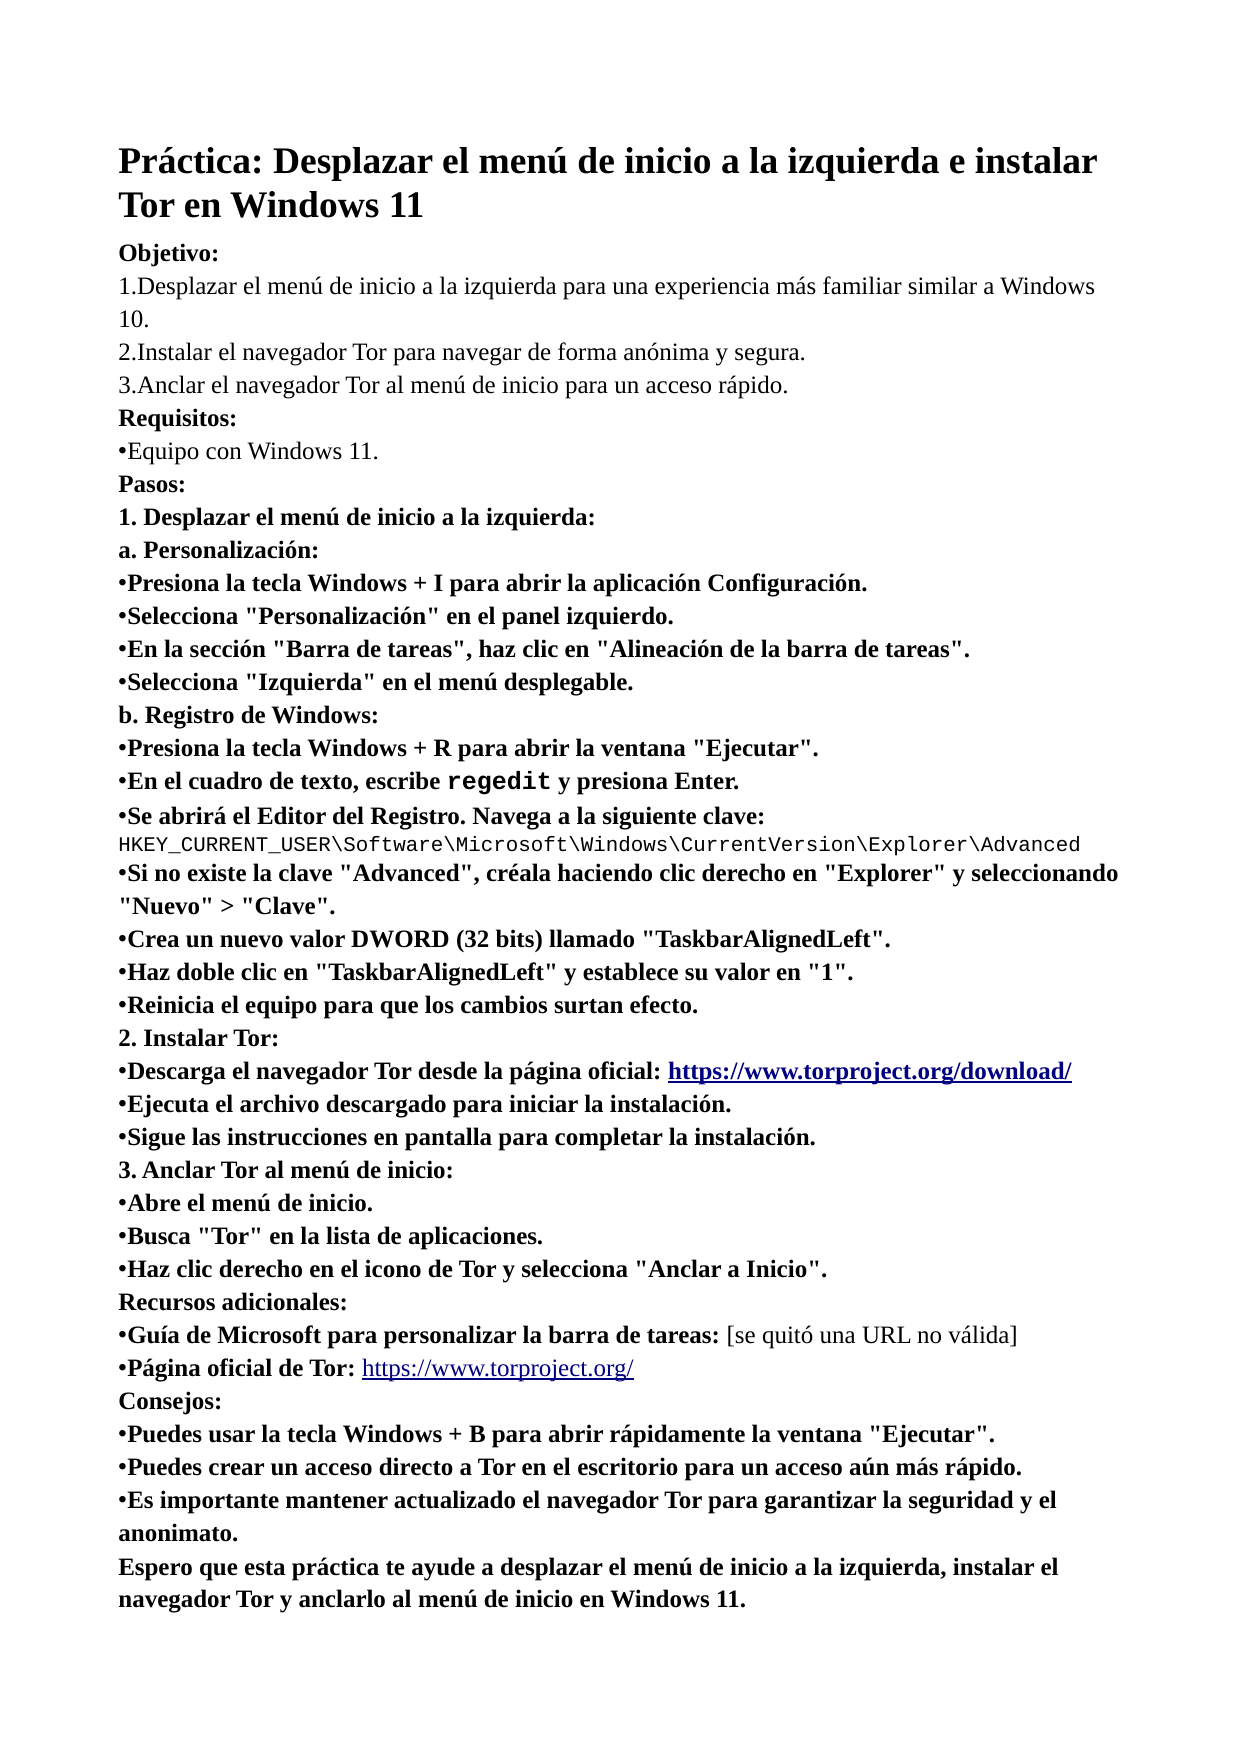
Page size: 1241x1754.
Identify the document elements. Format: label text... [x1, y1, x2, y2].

list Abre el menú de inicio. [118, 1188, 1122, 1217]
list Sigue las instrucciones en pantalla para completar la instalación. [118, 1122, 1122, 1151]
text Consejos: [118, 1386, 1122, 1415]
list Selecciona "Izquierda" en el menú desplegable. [118, 667, 1122, 696]
list Instalar el navegador Tor para navegar de forma anónima y segura. [118, 337, 1122, 366]
list Equipo con Windows 11. [118, 436, 1122, 464]
list Guía de Microsoft para personalizar la barra de tareas: [se quitó una URL no válida] [118, 1320, 1122, 1349]
list Reinicia el equipo para que los cambios surtan efecto. [118, 990, 1122, 1019]
text Espero que esta práctica te ayude a desplazar el menú de inicio a la izquierda, instalar el navegador Tor y anclarlo al menú de inicio en Windows 11. [118, 1552, 1122, 1613]
list Presiona la tecla Windows + R para abrir la ventana "Ejecutar". [118, 733, 1122, 762]
list Puedes usar la tecla Windows + B para abrir rápidamente la ventana "Ejecutar". [118, 1419, 1122, 1448]
text Recursos adicionales: [118, 1287, 1122, 1316]
list Puedes crear un acceso directo a Tor en el escritorio para un acceso aún más rápido. [118, 1452, 1122, 1481]
list Descarga el navegador Tor desde la página oficial: https://www.torproject.org/download/ [118, 1056, 1122, 1085]
list En el cuadro de texto, escribe regedit y presiona Enter. [118, 766, 1122, 797]
list En la sección "Barra de tareas", haz clic en "Alineación de la barra de tareas". [118, 634, 1122, 663]
text HKEY_CURRENT_USER\Software\Microsoft\Windows\CurrentVersion\Explorer\Advanced [118, 834, 1122, 858]
list Ejecuta el archivo descargado para iniciar la instalación. [118, 1089, 1122, 1118]
text 2. Instalar Tor: [118, 1023, 1122, 1052]
list Haz doble clic en "TaskbarAlignedLeft" y establece su valor en "1". [118, 957, 1122, 986]
text 1. Desplazar el menú de inicio a la izquierda: [118, 502, 1122, 531]
list Anclar el navegador Tor al menú de inicio para un acceso rápido. [118, 370, 1122, 398]
subtitle Práctica: Desplazar el menú de inicio a la izquierda e instalar Tor en Windows 11 [118, 139, 1122, 225]
list Selecciona "Personalización" en el panel izquierdo. [118, 601, 1122, 630]
text a. Personalización: [118, 535, 1122, 564]
text Pasos: [118, 469, 1122, 498]
list Es importante mantener actualizado el navegador Tor para garantizar la seguridad y el anonimato. [118, 1486, 1122, 1547]
list Presiona la tecla Windows + I para abrir la aplicación Configuración. [118, 568, 1122, 597]
text 3. Anclar Tor al menú de inicio: [118, 1155, 1122, 1184]
text b. Registro de Windows: [118, 700, 1122, 729]
list Haz clic derecho en el icono de Tor y selecciona "Anclar a Inicio". [118, 1254, 1122, 1283]
text Objetivo: [118, 238, 1122, 266]
list Desplazar el menú de inicio a la izquierda para una experiencia más familiar similar a Windows 10. [118, 271, 1122, 332]
list Busca "Tor" en la lista de aplicaciones. [118, 1221, 1122, 1250]
list Crea un nuevo valor DWORD (32 bits) llamado "TaskbarAlignedLeft". [118, 924, 1122, 953]
text Requisitos: [118, 403, 1122, 432]
list Si no existe la clave "Advanced", créala haciendo clic derecho en "Explorer" y seleccionando "Nuevo" > "Clave". [118, 858, 1122, 920]
list Página oficial de Tor: https://www.torproject.org/ [118, 1353, 1122, 1382]
list Se abrirá el Editor del Registro. Navega a la siguiente clave: [118, 801, 1122, 830]
